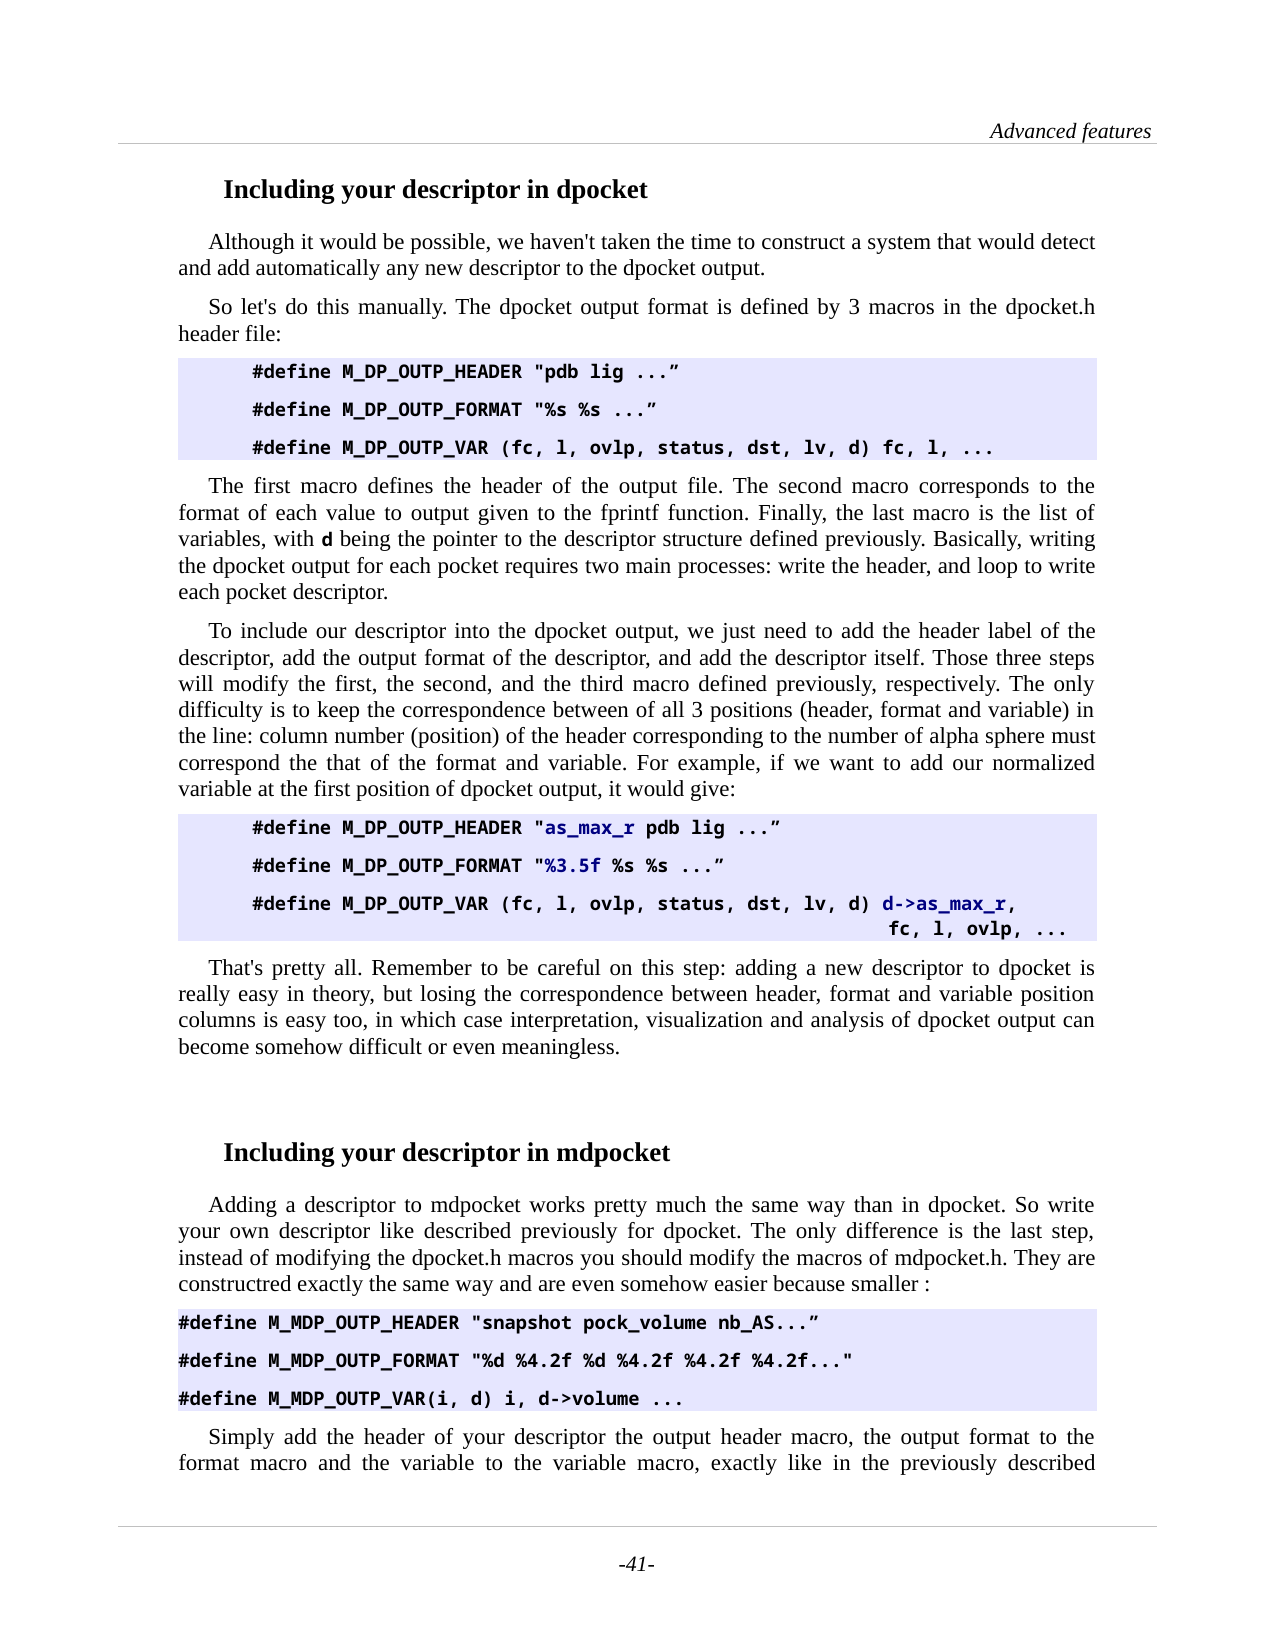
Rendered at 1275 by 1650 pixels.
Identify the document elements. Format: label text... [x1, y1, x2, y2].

text The first macro defines the header of the output file. The second macro corresponds to the format of each value to output given to the fprintf function. Finally, the last macro is the list of variables, with d being the pointer to the descriptor structure defined previously. Basically, writing the dpocket output for each pocket requires two main processes: write the header, and loop to write each pocket descriptor. [178, 472, 1097, 605]
text #define M_DP_OUTP_VAR (fc, l, ovlp, status, dst, lv, d) fc, l, ... [178, 434, 1097, 460]
text Although it would be possible, we haven't taken the time to construct a system that would detect and add automatically any new descriptor to the dpocket output. [178, 228, 1097, 281]
text #define M_MDP_OUTP_HEADER "snapshot pock_volume nb_AS...” [178, 1309, 1097, 1334]
text To include our descriptor into the dpocket output, we just need to add the header label of the descriptor, add the output format of the descriptor, and add the descriptor itself. Those three steps will modify the first, the second, and the third macro defined previously, respectively. The only difficulty is to keep the correspondence between of all 3 positions (header, format and variable) in the line: column number (position) of the header corresponding to the number of alpha sphere must correspond the that of the format and variable. For example, if we want to add our normalized variable at the first position of dpocket output, it would give: [178, 617, 1097, 802]
text #define M_DP_OUTP_HEADER "as_max_r pdb lig ...” [178, 814, 1097, 840]
text #define M_DP_OUTP_VAR (fc, l, ovlp, status, dst, lv, d) d->as_max_r, fc, l, ovlp, ... [178, 890, 1097, 941]
text #define M_DP_OUTP_FORMAT "%s %s ...” [178, 396, 1097, 422]
text #define M_MDP_OUTP_VAR(i, d) i, d->volume ... [178, 1385, 1097, 1411]
text #define M_MDP_OUTP_FORMAT "%d %4.2f %d %4.2f %4.2f %4.2f..." [178, 1347, 1097, 1373]
text #define M_DP_OUTP_FORMAT "%3.5f %s %s ...” [178, 852, 1097, 878]
text So let's do this manually. The dpocket output format is defined by 3 macros in the dpocket.h header file: [178, 293, 1097, 346]
text That's pretty all. Remember to be careful on this step: adding a new descriptor to dpocket is really easy in theory, but losing the correspondence between header, format and variable position columns is easy too, in which case interpretation, visualization and analysis of dpocket output can become somehow difficult or even meaningless. [178, 954, 1097, 1059]
subtitle Including your descriptor in dpocket [223, 173, 1157, 204]
text Adding a descriptor to mdpocket works pretty much the same way than in dpocket. So write your own descriptor like described previously for dpocket. The only difference is the last step, instead of modifying the dpocket.h macros you should modify the macros of mdpocket.h. They are constructred exactly the same way and are even somehow easier because smaller : [178, 1191, 1097, 1297]
text #define M_DP_OUTP_HEADER "pdb lig ...” [178, 358, 1097, 384]
subtitle Including your descriptor in mdpocket [223, 1136, 1157, 1167]
text Simply add the header of your descriptor the output header macro, the output format to the format macro and the variable to the variable macro, exactly like in the previously described [178, 1423, 1097, 1476]
